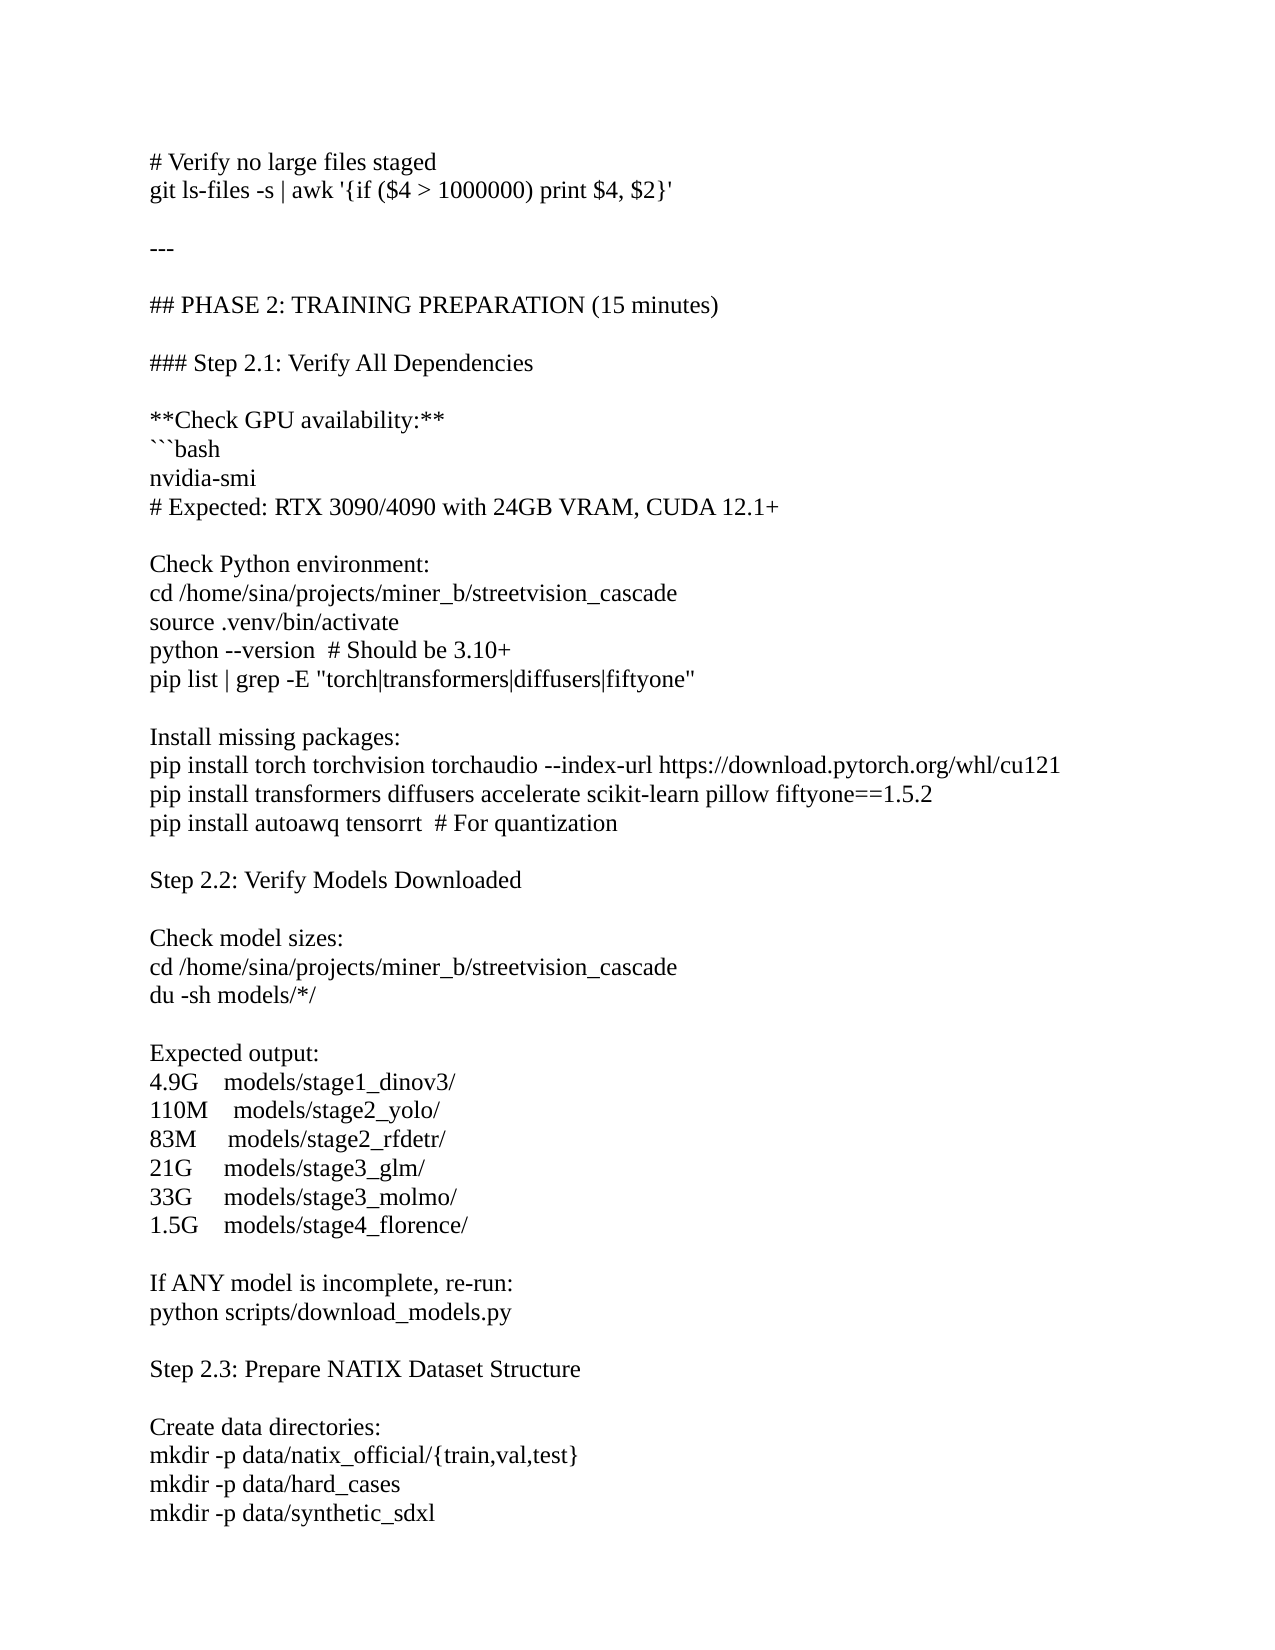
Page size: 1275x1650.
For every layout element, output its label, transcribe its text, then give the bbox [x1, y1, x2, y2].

text **Check GPU availability:** [118, 406, 1157, 434]
text Step 2.2: Verify Models Downloaded [118, 866, 1157, 894]
text pip list | grep -E "torch|transformers|diffusers|fiftyone" [118, 664, 1157, 693]
text If ANY model is incomplete, re-run: [118, 1268, 1157, 1297]
text Create data directories: [118, 1412, 1157, 1441]
text python --version # Should be 3.10+ [118, 636, 1157, 664]
text Expected output: [118, 1038, 1157, 1067]
text source .venv/bin/activate [118, 607, 1157, 636]
text pip install torch torchvision torchaudio --index-url https://download.pytorch.org/whl/cu121 [118, 751, 1157, 779]
text cd /home/sina/projects/miner_b/streetvision_cascade [118, 578, 1157, 607]
text ### Step 2.1: Verify All Dependencies [118, 348, 1157, 377]
text pip install autoawq tensorrt # For quantization [118, 808, 1157, 837]
text 83M models/stage2_rfdetr/ [118, 1124, 1157, 1153]
text Install missing packages: [118, 722, 1157, 751]
text ## PHASE 2: TRAINING PREPARATION (15 minutes) [118, 291, 1157, 319]
text git ls-files -s | awk '{if ($4 > 1000000) print $4, $2}' [118, 176, 1157, 204]
text python scripts/download_models.py [118, 1297, 1157, 1326]
text 110M models/stage2_yolo/ [118, 1096, 1157, 1124]
text Step 2.3: Prepare NATIX Dataset Structure [118, 1354, 1157, 1383]
text 33G models/stage3_molmo/ [118, 1182, 1157, 1211]
text mkdir -p data/hard_cases [118, 1469, 1157, 1498]
text mkdir -p data/natix_official/{train,val,test} [118, 1441, 1157, 1469]
text du -sh models/*/ [118, 981, 1157, 1009]
text Check Python environment: [118, 549, 1157, 578]
text 21G models/stage3_glm/ [118, 1153, 1157, 1182]
text --- [118, 233, 1157, 262]
text pip install transformers diffusers accelerate scikit-learn pillow fiftyone==1.5.2 [118, 779, 1157, 808]
text Check model sizes: [118, 923, 1157, 952]
text ```bash [118, 434, 1157, 463]
text cd /home/sina/projects/miner_b/streetvision_cascade [118, 952, 1157, 981]
text mkdir -p data/synthetic_sdxl [118, 1498, 1157, 1527]
text 4.9G models/stage1_dinov3/ [118, 1067, 1157, 1096]
text nvidia-smi [118, 463, 1157, 492]
text # Expected: RTX 3090/4090 with 24GB VRAM, CUDA 12.1+ [118, 492, 1157, 521]
text 1.5G models/stage4_florence/ [118, 1211, 1157, 1239]
text # Verify no large files staged [118, 147, 1157, 176]
